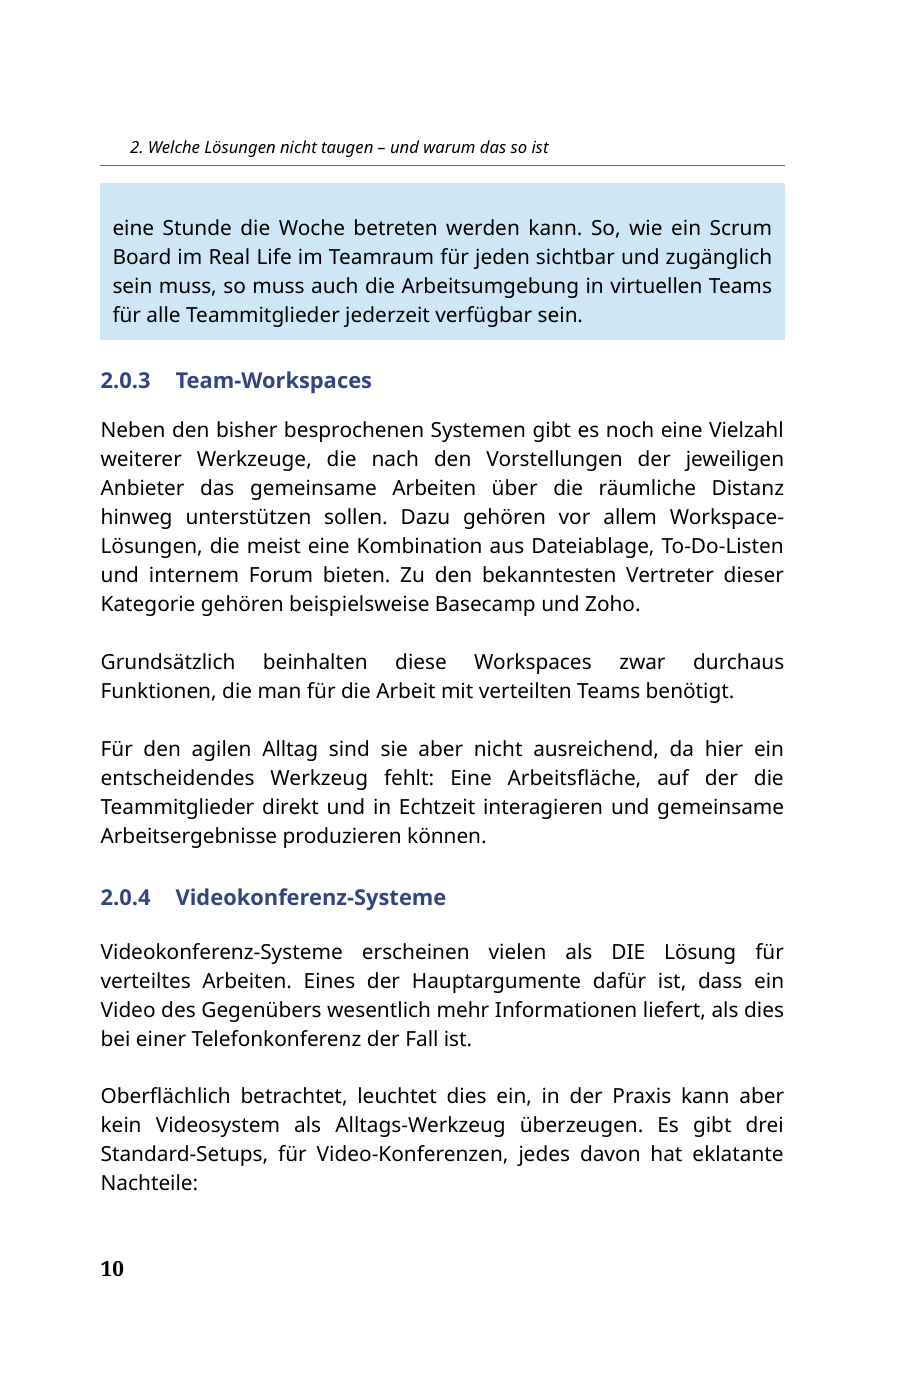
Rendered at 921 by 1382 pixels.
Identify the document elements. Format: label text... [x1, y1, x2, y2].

text Oberflächlich betrachtet, leuchtet dies ein, in der Praxis kann aber kein Videosystem als Alltags-Werkzeug überzeugen. Es gibt drei Standard-Setups, für Video-Konferenzen, jedes davon hat eklatante Nachteile: [100, 1060, 785, 1197]
text Für den agilen Alltag sind sie aber nicht ausreichend, da hier ein entscheidendes Werkzeug fehlt: Eine Arbeitsfläche, auf der die Teammitglieder direkt und in Echtzeit interagieren und gemeinsame Arbeitsergebnisse produzieren können. [100, 712, 785, 849]
subtitle Team-Workspaces [100, 364, 785, 394]
text Videokonferenz-Systeme erscheinen vielen als DIE Lösung für verteiltes Arbeiten. Eines der Hauptargumente dafür ist, dass ein Video des Gegenübers wesentlich mehr Informationen liefert, als dies bei einer Telefonkonferenz der Fall ist. [100, 924, 785, 1052]
text Grundsätzlich beinhalten diese Workspaces zwar durchaus Funktionen, die man für die Arbeit mit verteilten Teams benötigt. [100, 626, 785, 704]
text Neben den bisher besprochenen Systemen gibt es noch eine Vielzahl weiterer Werkzeuge, die nach den Vorstellungen der jeweiligen Anbieter das gemeinsame Arbeiten über die räumliche Distanz hinweg unterstützen sollen. Dazu gehören vor allem Workspace-Lösungen, die meist eine Kombination aus Dateiablage, To-Do-Listen und internem Forum bieten. Zu den bekanntesten Vertreter dieser Kategorie gehören beispielsweise Basecamp und Zoho. [100, 407, 785, 617]
text eine Stunde die Woche betreten werden kann. So, wie ein Scrum Board im Real Life im Teamraum für jeden sichtbar und zugänglich sein muss, so muss auch die Arbeitsumgebung in virtuellen Teams für alle Teammitglieder jederzeit verfügbar sein. [112, 195, 773, 328]
subtitle Videokonferenz-Systeme [100, 882, 785, 912]
